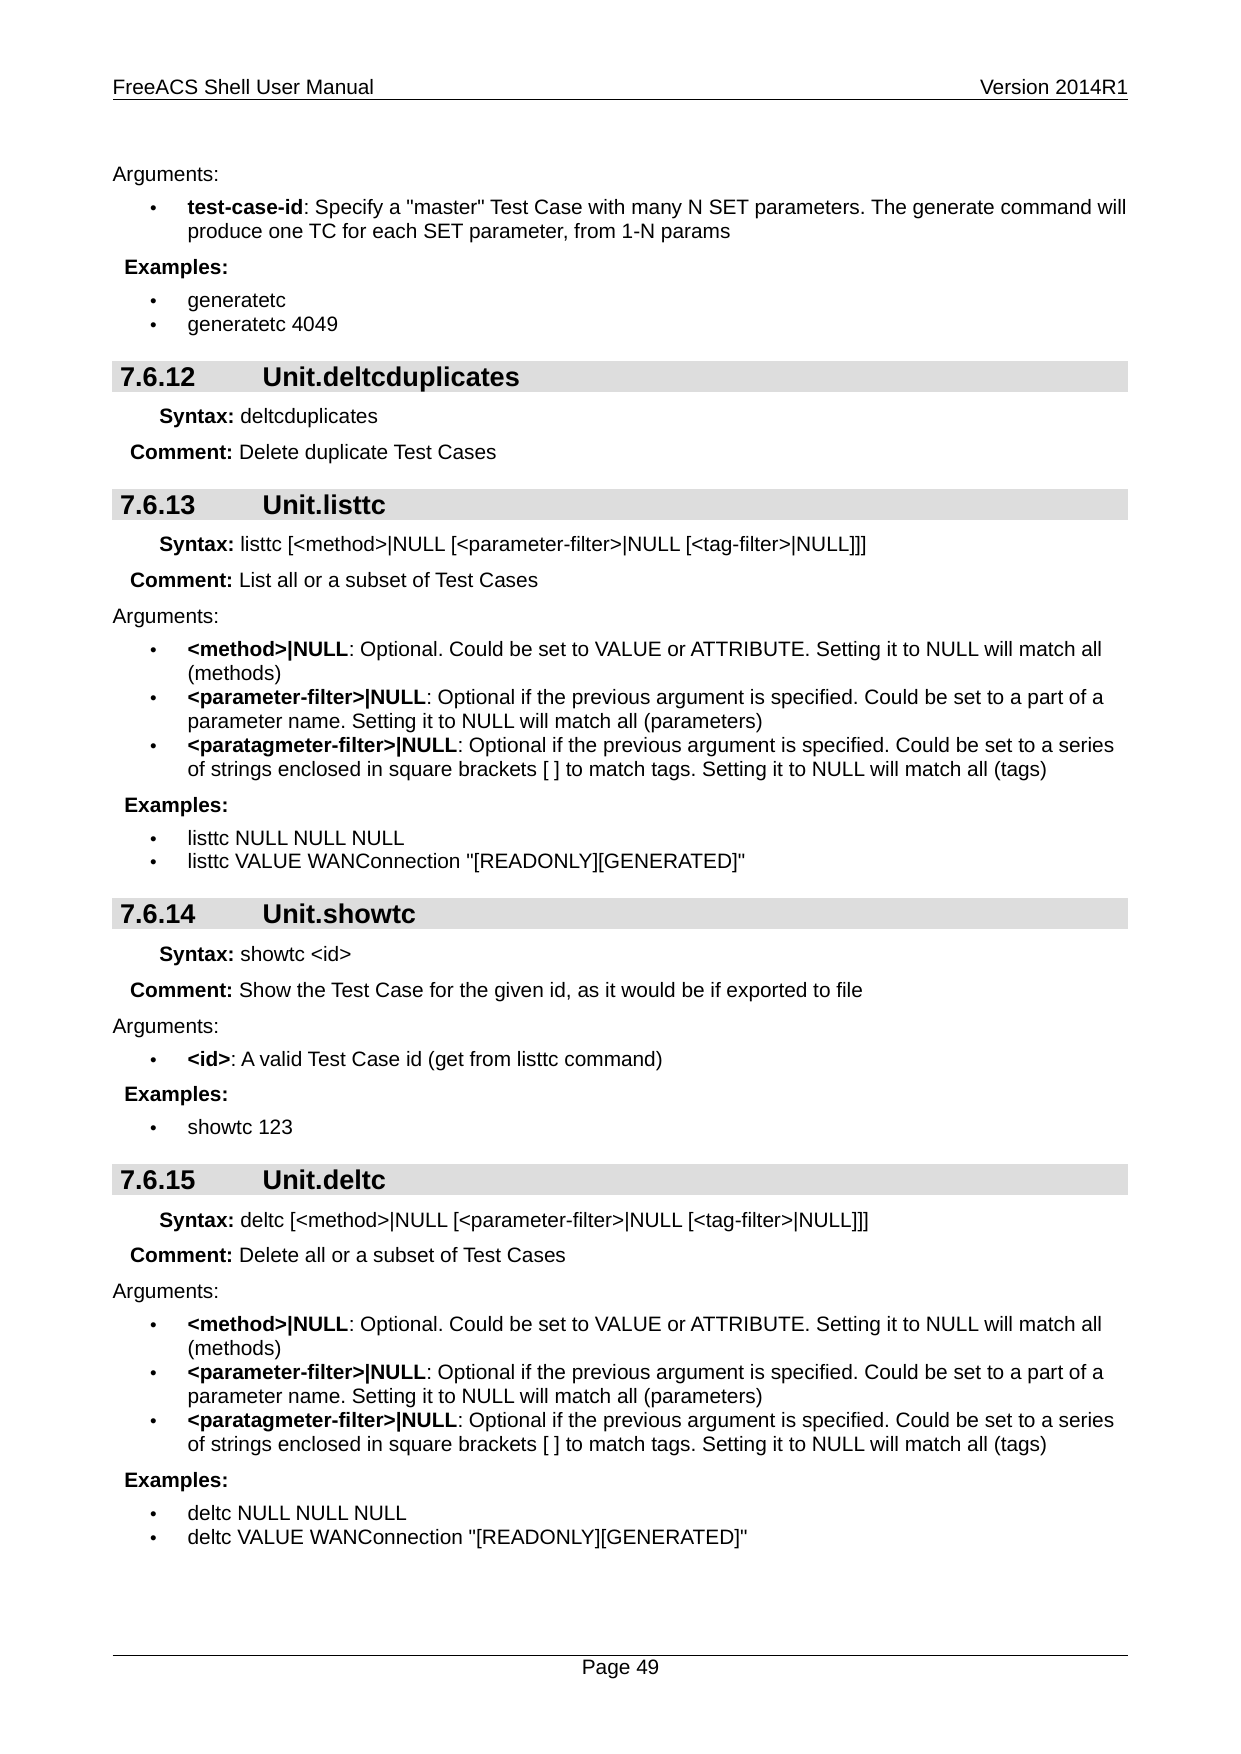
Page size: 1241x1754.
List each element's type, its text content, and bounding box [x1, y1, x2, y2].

text Syntax: deltcduplicates [112, 404, 1128, 428]
text Syntax: deltc [<method>|NULL [<parameter-filter>|NULL [<tag-filter>|NULL]]] [112, 1207, 1128, 1231]
text Arguments: [112, 1279, 1128, 1303]
text Comment: Show the Test Case for the given id, as it would be if exported to file [112, 977, 1128, 1001]
list deltc VALUE WANConnection "[READONLY][GENERATED]" [150, 1525, 1128, 1549]
text Arguments: [112, 162, 1128, 186]
list showtc 123 [150, 1115, 1128, 1139]
text Examples: [112, 792, 1128, 816]
text Arguments: [112, 1013, 1128, 1037]
text Comment: List all or a subset of Test Cases [112, 568, 1128, 592]
list <method>|NULL: Optional. Could be set to VALUE or ATTRIBUTE. Setting it to NULL will match all (methods) [150, 1312, 1128, 1360]
list listtc VALUE WANConnection "[READONLY][GENERATED]" [150, 849, 1128, 873]
text Comment: Delete all or a subset of Test Cases [112, 1243, 1128, 1267]
list <parameter-filter>|NULL: Optional if the previous argument is specified. Could be set to a part of a parameter name. Setting it to NULL will match all (parameters) [150, 685, 1128, 733]
list <method>|NULL: Optional. Could be set to VALUE or ATTRIBUTE. Setting it to NULL will match all (methods) [150, 637, 1128, 685]
text Examples: [112, 1468, 1128, 1492]
list <paratagmeter-filter>|NULL: Optional if the previous argument is specified. Could be set to a series of strings enclosed in square brackets [ ] to match tags. Setting it to NULL will match all (tags) [150, 733, 1128, 781]
subtitle Unit.deltcduplicates [112, 361, 1128, 392]
list <paratagmeter-filter>|NULL: Optional if the previous argument is specified. Could be set to a series of strings enclosed in square brackets [ ] to match tags. Setting it to NULL will match all (tags) [150, 1408, 1128, 1456]
text Examples: [112, 1082, 1128, 1106]
list test-case-id: Specify a "master" Test Case with many N SET parameters. The generate command will produce one TC for each SET parameter, from 1-N params [150, 195, 1128, 243]
list listtc NULL NULL NULL [150, 825, 1128, 849]
list <parameter-filter>|NULL: Optional if the previous argument is specified. Could be set to a part of a parameter name. Setting it to NULL will match all (parameters) [150, 1360, 1128, 1408]
subtitle Unit.showtc [112, 898, 1128, 929]
list generatetc [150, 288, 1128, 312]
list <id>: A valid Test Case id (get from listtc command) [150, 1046, 1128, 1070]
subtitle Unit.deltc [112, 1164, 1128, 1195]
subtitle Unit.listtc [112, 489, 1128, 520]
text Comment: Delete duplicate Test Cases [112, 440, 1128, 464]
list deltc NULL NULL NULL [150, 1501, 1128, 1525]
text Examples: [112, 255, 1128, 279]
list generatetc 4049 [150, 312, 1128, 336]
text Arguments: [112, 604, 1128, 628]
text Syntax: showtc <id> [112, 942, 1128, 966]
text Syntax: listtc [<method>|NULL [<parameter-filter>|NULL [<tag-filter>|NULL]]] [112, 532, 1128, 556]
